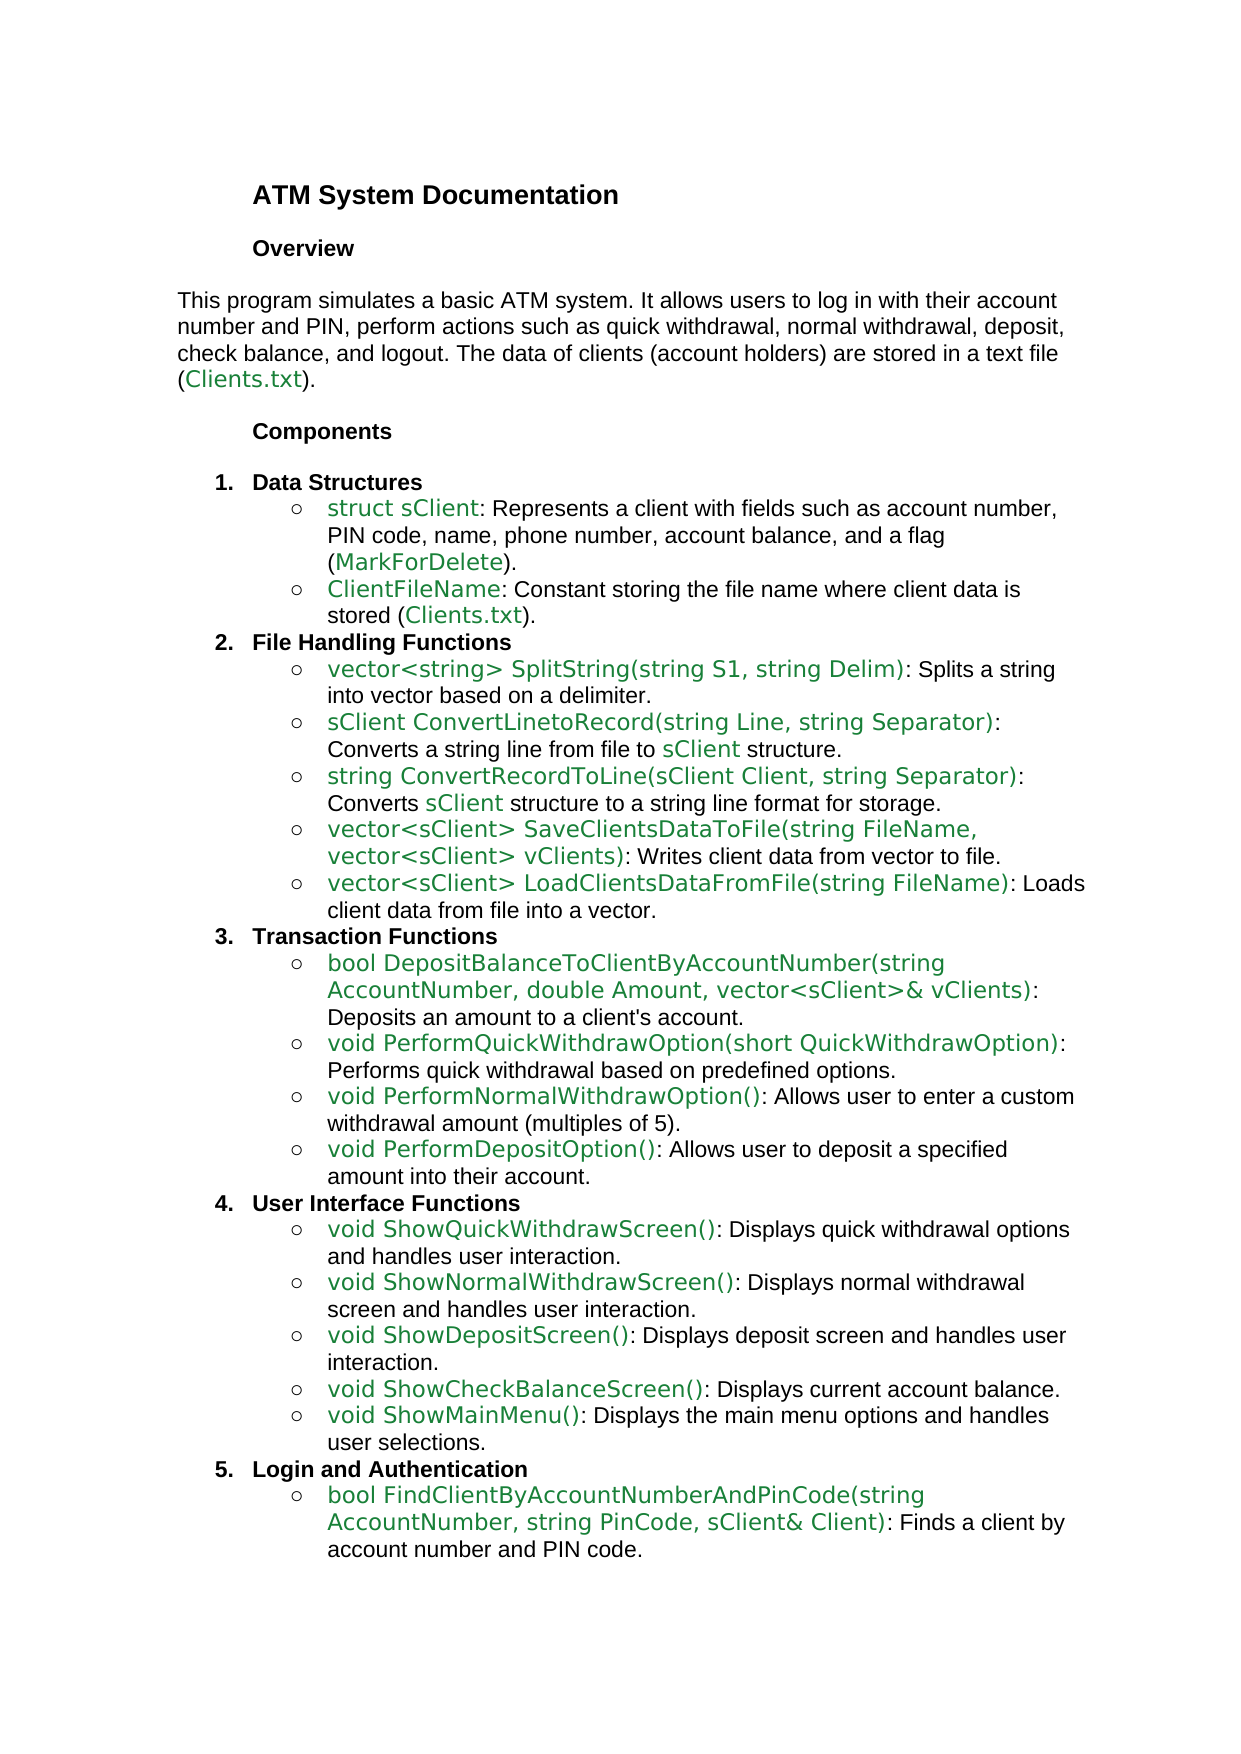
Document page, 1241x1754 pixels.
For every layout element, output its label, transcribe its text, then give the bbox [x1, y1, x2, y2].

list void ShowMainMenu(): Displays the main menu options and handles user selections. [289, 1402, 1090, 1456]
list void ShowNormalWithdrawScreen(): Displays normal withdrawal screen and handles user interaction. [289, 1269, 1090, 1322]
list Data Structures [214, 469, 1090, 495]
subtitle Components [252, 418, 1090, 444]
list void PerformDepositOption(): Allows user to deposit a specified amount into their account. [289, 1136, 1090, 1189]
list Transaction Functions [214, 923, 1090, 950]
list File Handling Functions [214, 629, 1090, 656]
list vector<string> SplitString(string S1, string Delim): Splits a string into vector based on a delimiter. [289, 656, 1090, 709]
list bool DepositBalanceToClientByAccountNumber(string AccountNumber, double Amount, vector<sClient>& vClients): Deposits an amount to a client's account. [289, 950, 1090, 1030]
list vector<sClient> SaveClientsDataToFile(string FileName, vector<sClient> vClients): Writes client data from vector to file. [289, 816, 1090, 870]
list void ShowQuickWithdrawScreen(): Displays quick withdrawal options and handles user interaction. [289, 1216, 1090, 1269]
list Login and Authentication [214, 1456, 1090, 1482]
list void PerformQuickWithdrawOption(short QuickWithdrawOption): Performs quick withdrawal based on predefined options. [289, 1030, 1090, 1083]
list User Interface Functions [214, 1189, 1090, 1216]
text This program simulates a basic ATM system. It allows users to log in with their account number and PIN, perform actions such as quick withdrawal, normal withdrawal, deposit, check balance, and logout. The data of clients (account holders) are stored in a text file (Clients.txt). [177, 287, 1090, 393]
list void ShowDepositScreen(): Displays deposit screen and handles user interaction. [289, 1322, 1090, 1376]
list vector<sClient> LoadClientsDataFromFile(string FileName): Loads client data from file into a vector. [289, 870, 1090, 923]
list struct sClient: Represents a client with fields such as account number, PIN code, name, phone number, account balance, and a flag (MarkForDelete). [289, 495, 1090, 576]
subtitle ATM System Documentation [252, 179, 1090, 210]
list string ConvertRecordToLine(sClient Client, string Separator): Converts sClient structure to a string line format for storage. [289, 763, 1090, 816]
list void ShowCheckBalanceScreen(): Displays current account balance. [289, 1376, 1090, 1402]
list bool FindClientByAccountNumberAndPinCode(string AccountNumber, string PinCode, sClient& Client): Finds a client by account number and PIN code. [289, 1482, 1090, 1562]
list ClientFileName: Constant storing the file name where client data is stored (Clients.txt). [289, 576, 1090, 629]
list void PerformNormalWithdrawOption(): Allows user to enter a custom withdrawal amount (multiples of 5). [289, 1083, 1090, 1136]
subtitle Overview [252, 235, 1090, 262]
list sClient ConvertLinetoRecord(string Line, string Separator): Converts a string line from file to sClient structure. [289, 709, 1090, 763]
